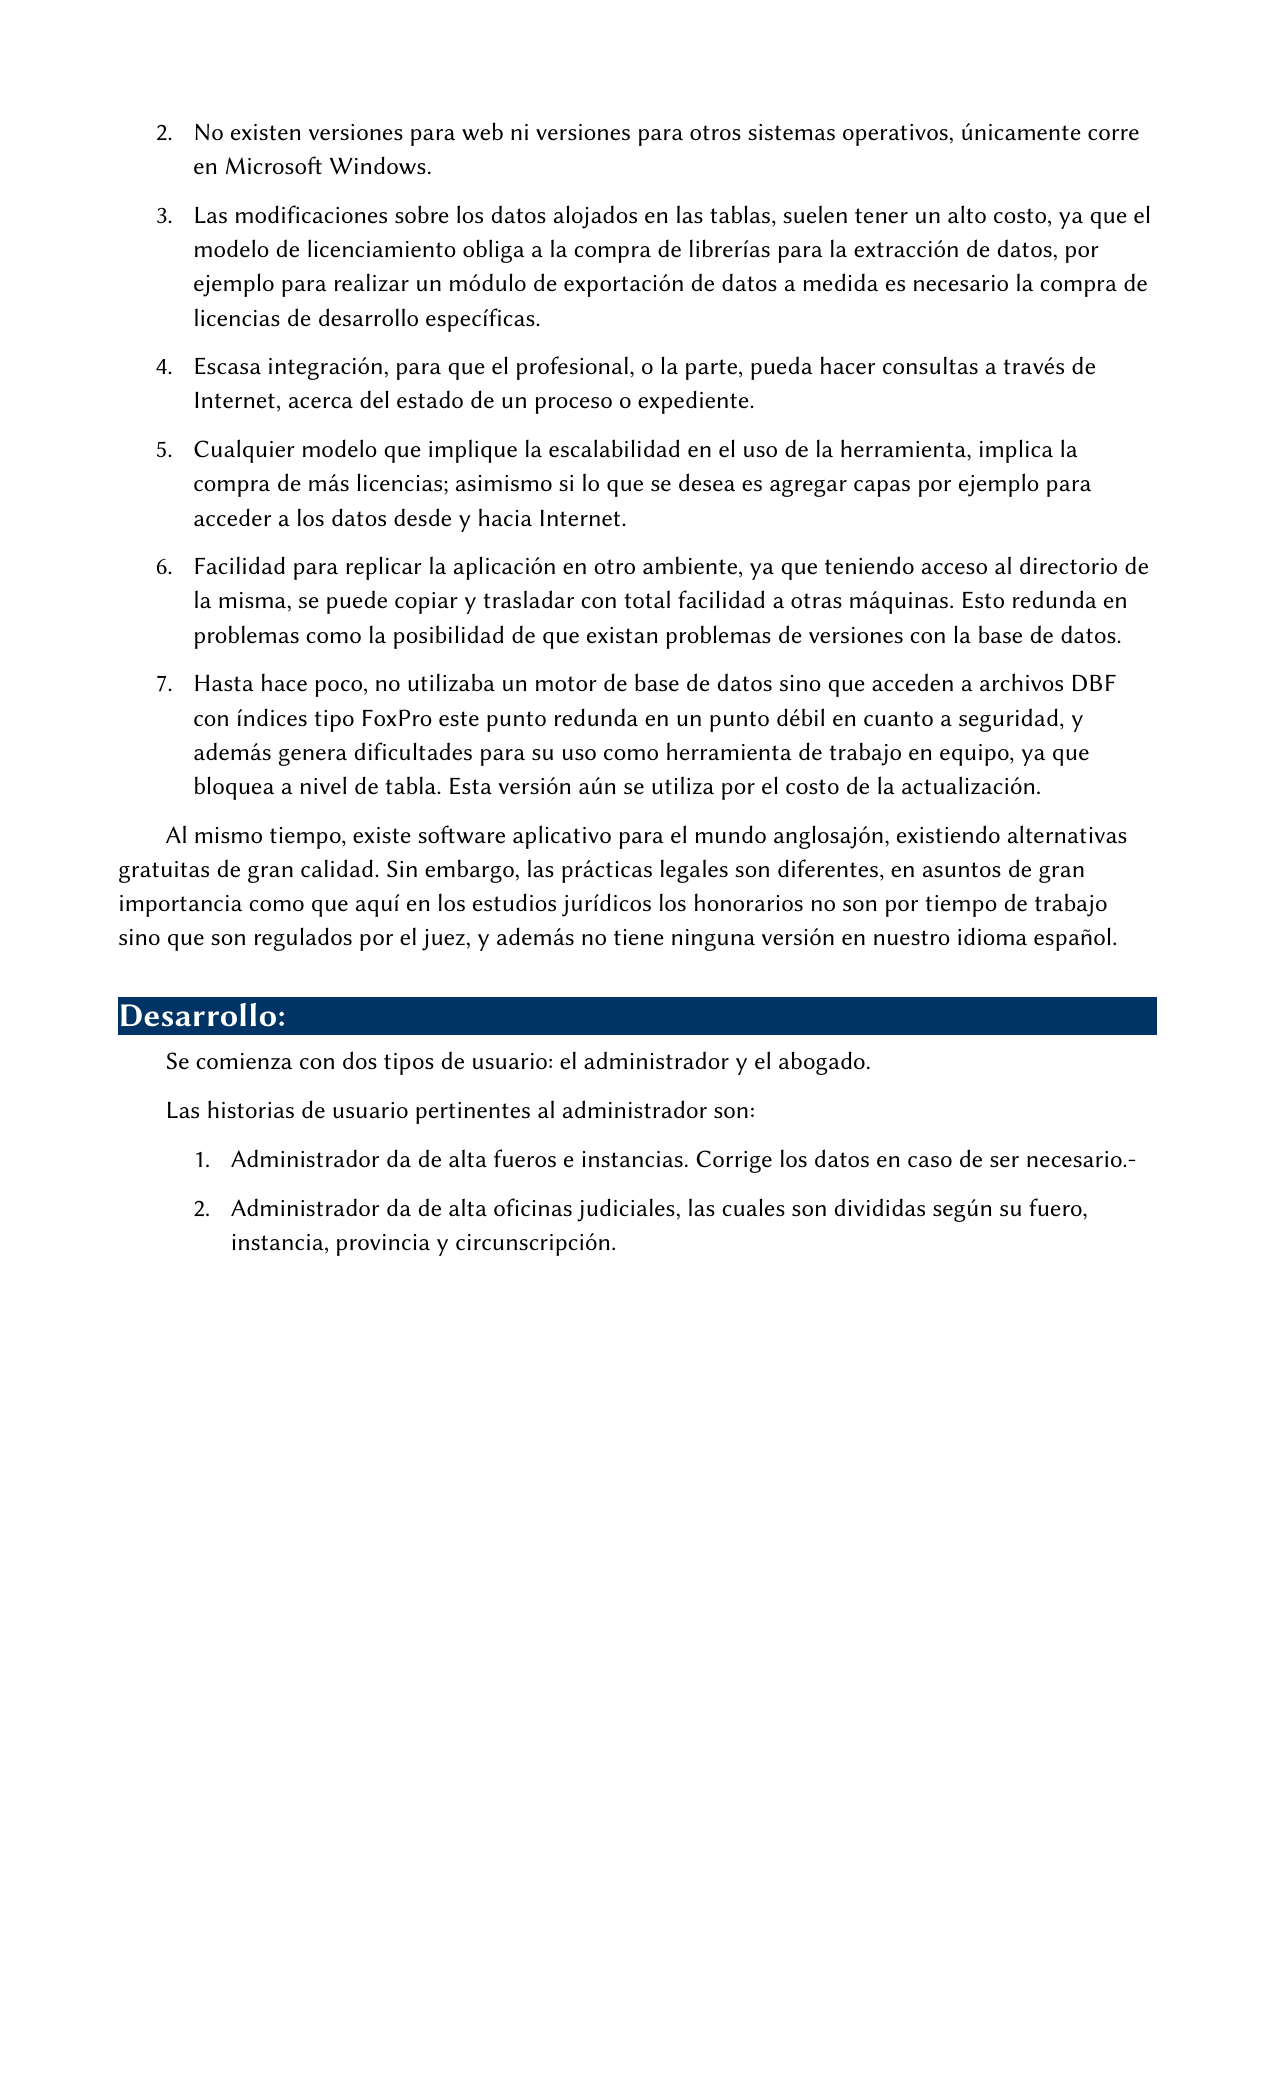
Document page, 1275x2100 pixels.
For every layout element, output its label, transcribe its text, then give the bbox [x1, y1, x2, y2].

list Cualquier modelo que implique la escalabilidad en el uso de la herramienta, implica la compra de más licencias; asimismo si lo que se desea es agregar capas por ejemplo para acceder a los datos desde y hacia Internet. [156, 435, 1157, 532]
list Facilidad para replicar la aplicación en otro ambiente, ya que teniendo acceso al directorio de la misma, se puede copiar y trasladar con total facilidad a otras máquinas. Esto redunda en problemas como la posibilidad de que existan problemas de versiones con la base de datos. [156, 552, 1157, 649]
text Al mismo tiempo, existe software aplicativo para el mundo anglosajón, existiendo alternativas gratuitas de gran calidad. Sin embargo, las prácticas legales son diferentes, en asuntos de gran importancia como que aquí en los estudios jurídicos los honorarios no son por tiempo de trabajo sino que son regulados por el juez, y además no tiene ninguna versión en nuestro idioma español. [118, 821, 1157, 952]
list Administrador da de alta oficinas judiciales, las cuales son divididas según su fuero, instancia, provincia y circunscripción. [193, 1194, 1157, 1256]
text Se comienza con dos tipos de usuario: el administrador y el abogado. [118, 1047, 1157, 1076]
list Administrador da de alta fueros e instancias. Corrige los datos en caso de ser necesario.- [193, 1145, 1157, 1173]
list No existen versiones para web ni versiones para otros sistemas operativos, únicamente corre en Microsoft Windows. [156, 118, 1157, 181]
list Las modificaciones sobre los datos alojados en las tablas, suelen tener un alto costo, ya que el modelo de licenciamiento obliga a la compra de librerías para la extracción de datos, por ejemplo para realizar un módulo de exportación de datos a medida es necesario la compra de licencias de desarrollo específicas. [156, 201, 1157, 332]
text Las historias de usuario pertinentes al administrador son: [118, 1096, 1157, 1125]
list Hasta hace poco, no utilizaba un motor de base de datos sino que acceden a archivos DBF con índices tipo FoxPro este punto redunda en un punto débil en cuanto a seguridad, y además genera dificultades para su uso como herramienta de trabajo en equipo, ya que bloquea a nivel de tabla. Esta versión aún se utiliza por el costo de la actualización. [156, 669, 1157, 800]
list Escasa integración, para que el profesional, o la parte, pueda hacer consultas a través de Internet, acerca del estado de un proceso o expediente. [156, 352, 1157, 415]
subtitle Desarrollo: [118, 997, 1157, 1035]
